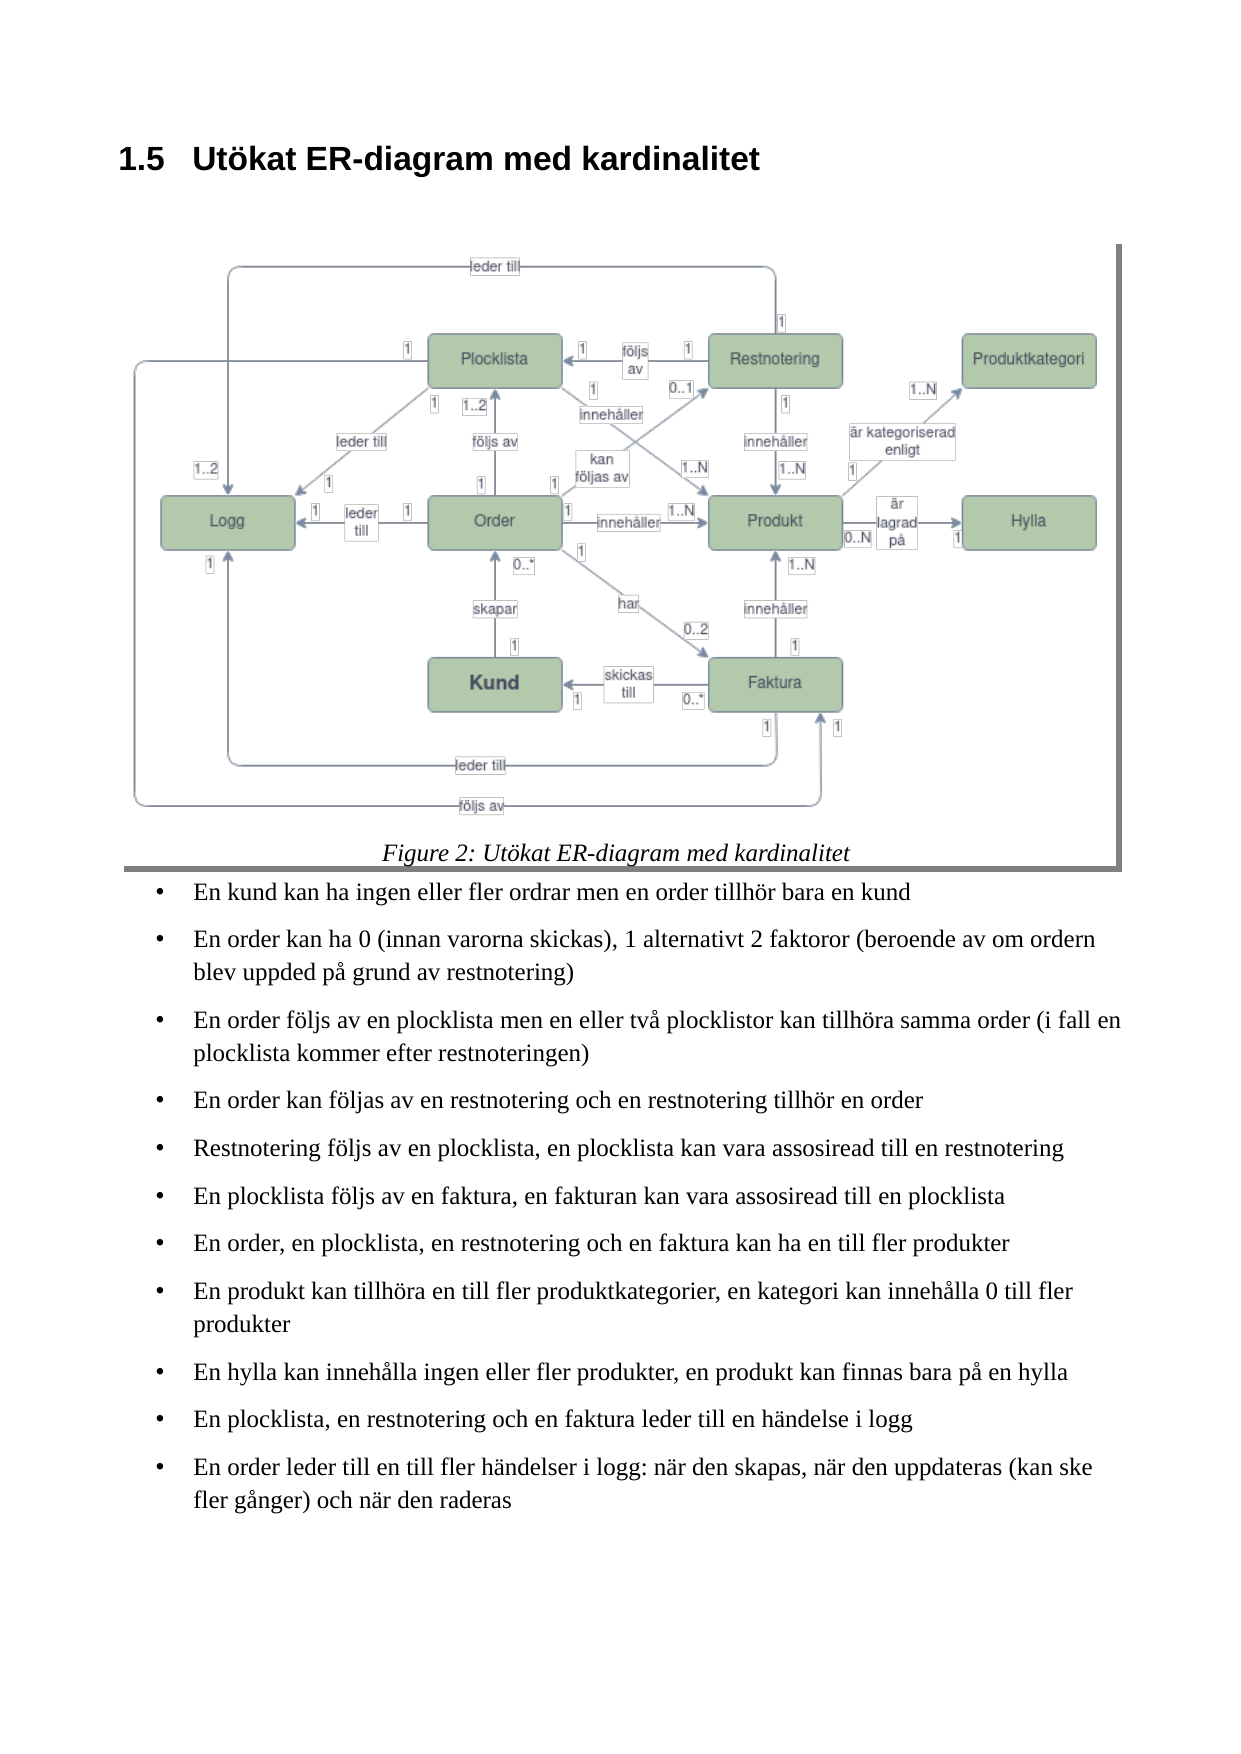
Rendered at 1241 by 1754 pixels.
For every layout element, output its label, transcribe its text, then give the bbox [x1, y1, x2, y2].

list En order leder till en till fler händelser i logg: när den skapas, när den uppdateras (kan ske fler gånger) och när den raderas [156, 1452, 1122, 1514]
list En produkt kan tillhöra en till fler produktkategorier, en kategori kan innehålla 0 till fler produkter [156, 1276, 1122, 1338]
list Figure 2: Utökat ER-diagram med kardinalitet [118, 838, 1116, 867]
list En plocklista, en restnotering och en faktura leder till en händelse i logg [156, 1404, 1122, 1433]
list Restnotering följs av en plocklista, en plocklista kan vara assosiread till en restnotering [156, 1133, 1122, 1162]
picture [118, 250, 1117, 838]
list En order, en plocklista, en restnotering och en faktura kan ha en till fler produkter [156, 1228, 1122, 1257]
list En order kan följas av en restnotering och en restnotering tillhör en order [156, 1086, 1122, 1114]
subtitle Utökat ER-diagram med kardinalitet [118, 139, 1122, 178]
list En order kan ha 0 (innan varorna skickas), 1 alternativt 2 faktoror (beroende av om ordern blev uppded på grund av restnotering) [156, 924, 1122, 986]
list En plocklista följs av en faktura, en fakturan kan vara assosiread till en plocklista [156, 1181, 1122, 1209]
list En order följs av en plocklista men en eller två plocklistor kan tillhöra samma order (i fall en plocklista kommer efter restnoteringen) [156, 1005, 1122, 1067]
list En kund kan ha ingen eller fler ordrar men en order tillhör bara en kund [156, 872, 1122, 906]
list En hylla kan innehålla ingen eller fler produkter, en produkt kan finnas bara på en hylla [156, 1357, 1122, 1385]
list [118, 238, 1122, 250]
